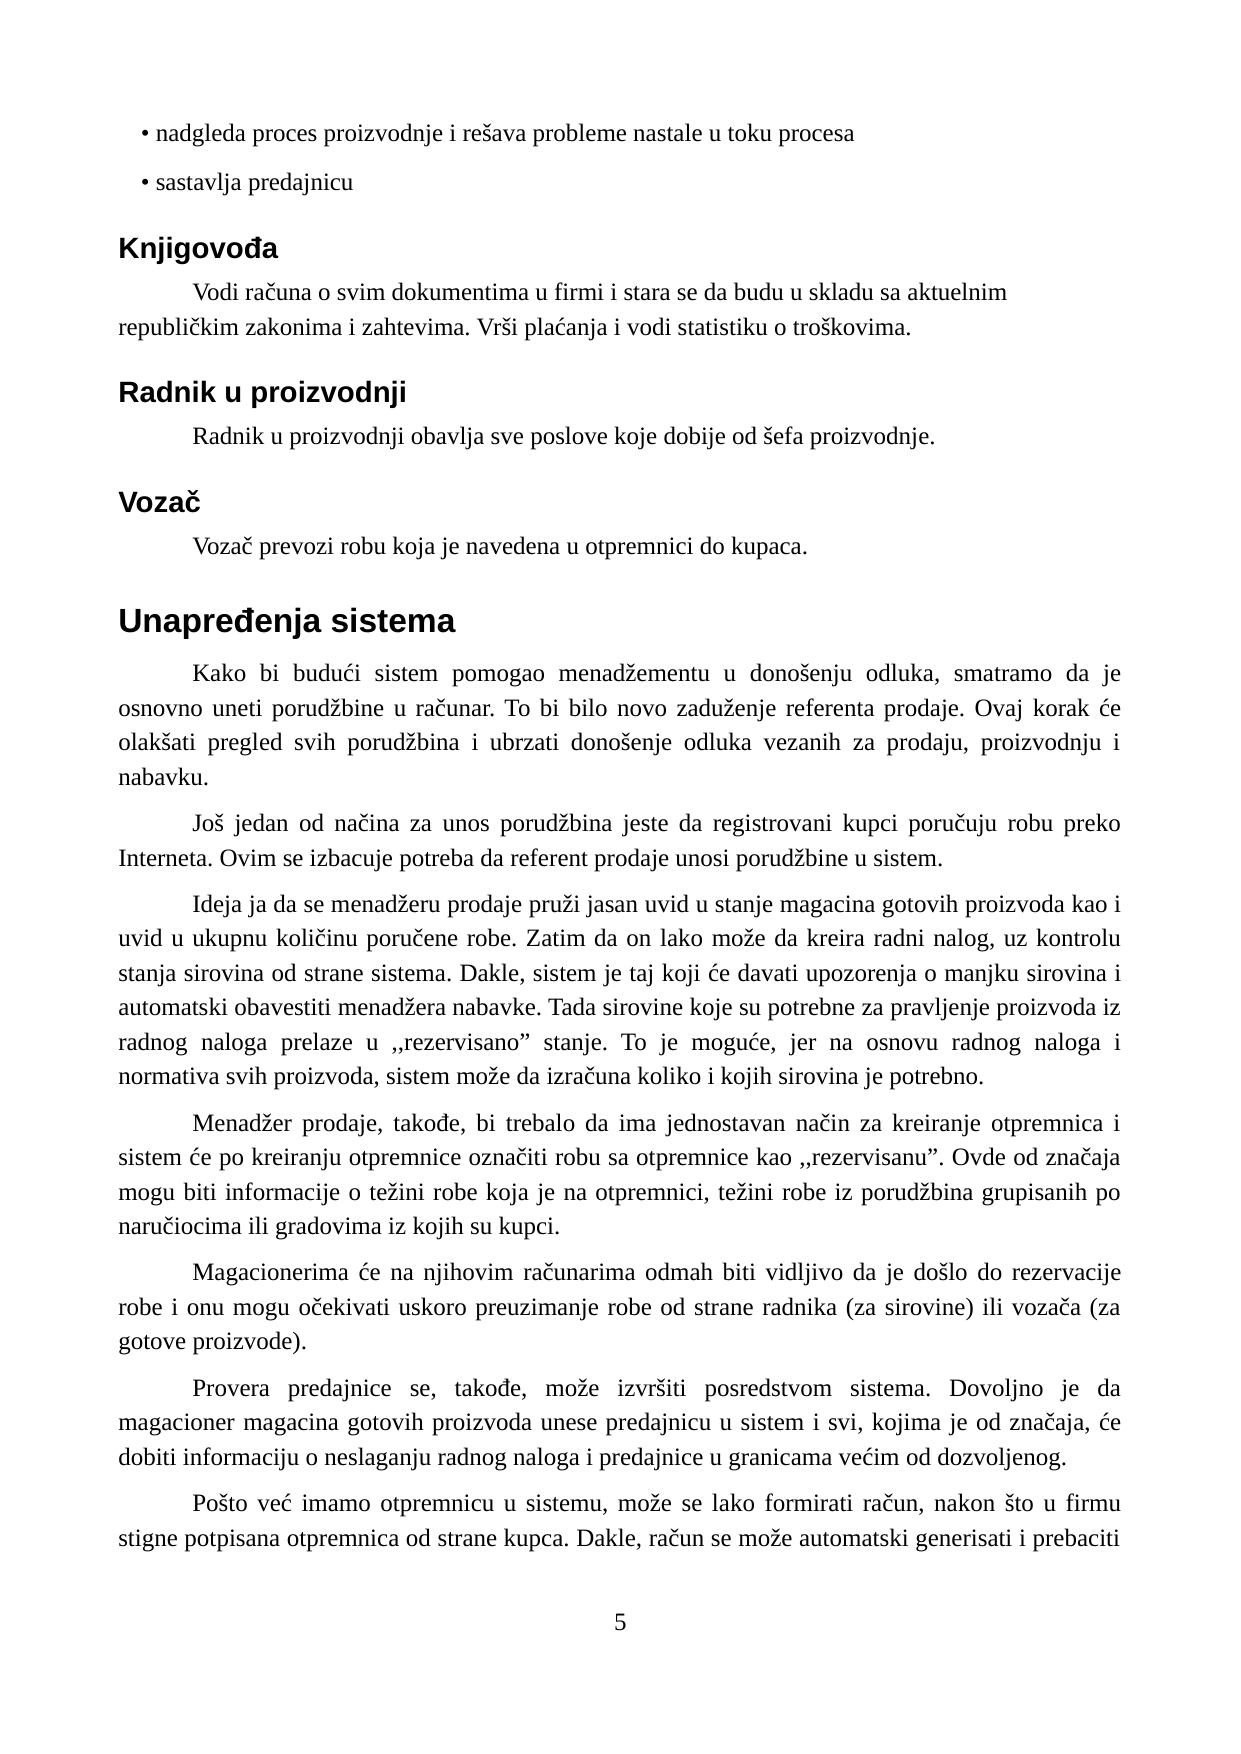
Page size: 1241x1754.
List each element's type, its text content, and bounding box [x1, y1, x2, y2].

text Pošto već imamo otpremnicu u sistemu, može se lako formirati račun, nakon što u firmu stigne potpisana otpremnica od strane kupca. Dakle, račun se može automatski generisati i prebaciti [118, 1488, 1122, 1551]
list nadgleda proces proizvodnje i rešava probleme nastale u toku procesa [141, 118, 1122, 147]
text Vodi računa o svim dokumentima u firmi i stara se da budu u skladu sa aktuelnim republičkim zakonima i zahtevima. Vrši plaćanja i vodi statistiku o troškovima. [118, 277, 1122, 340]
text Provera predajnice se, takođe, može izvršiti posredstvom sistema. Dovoljno je da magacioner magacina gotovih proizvoda unese predajnicu u sistem i svi, kojima je od značaja, će dobiti informaciju o neslaganju radnog naloga i predajnice u granicama većim od dozvoljenog. [118, 1373, 1122, 1471]
list sastavlja predajnicu [141, 167, 1122, 196]
text Menadžer prodaje, takođe, bi trebalo da ima jednostavan način za kreiranje otpremnica i sistem će po kreiranju otpremnice označiti robu sa otpremnice kao ,,rezervisanu”. Ovde od značaja mogu biti informacije o težini robe koja je na otpremnici, težini robe iz porudžbina grupisanih po naručiocima ili gradovima iz kojih su kupci. [118, 1108, 1122, 1240]
subtitle Knjigovođa [118, 231, 1122, 264]
subtitle Vozač [118, 485, 1122, 519]
text Još jedan od načina za unos porudžbina jeste da registrovani kupci poručuju robu preko Interneta. Ovim se izbacuje potreba da referent prodaje unosi porudžbine u sistem. [118, 808, 1122, 871]
subtitle Radnik u proizvodnji [118, 375, 1122, 409]
text Vozač prevozi robu koja je navedena u otpremnici do kupaca. [118, 531, 1122, 560]
subtitle Unapređenja sistema [118, 601, 1122, 640]
text Ideja ja da se menadžeru prodaje pruži jasan uvid u stanje magacina gotovih proizvoda kao i uvid u ukupnu količinu poručene robe. Zatim da on lako može da kreira radni nalog, uz kontrolu stanja sirovina od strane sistema. Dakle, sistem je taj koji će davati upozorenja o manjku sirovina i automatski obavestiti menadžera nabavke. Tada sirovine koje su potrebne za pravljenje proizvoda iz radnog naloga prelaze u ,,rezervisano” stanje. To je moguće, jer na osnovu radnog naloga i normativa svih proizvoda, sistem može da izračuna koliko i kojih sirovina je potrebno. [118, 889, 1122, 1090]
text Magacionerima će na njihovim računarima odmah biti vidljivo da je došlo do rezervacije robe i onu mogu očekivati uskoro preuzimanje robe od strane radnika (za sirovine) ili vozača (za gotove proizvode). [118, 1257, 1122, 1355]
text Kako bi budući sistem pomogao menadžementu u donošenju odluka, smatramo da je osnovno uneti porudžbine u računar. To bi bilo novo zaduženje referenta prodaje. Ovaj korak će olakšati pregled svih porudžbina i ubrzati donošenje odluka vezanih za prodaju, proizvodnju i nabavku. [118, 658, 1122, 791]
text Radnik u proizvodnji obavlja sve poslove koje dobije od šefa proizvodnje. [118, 421, 1122, 450]
